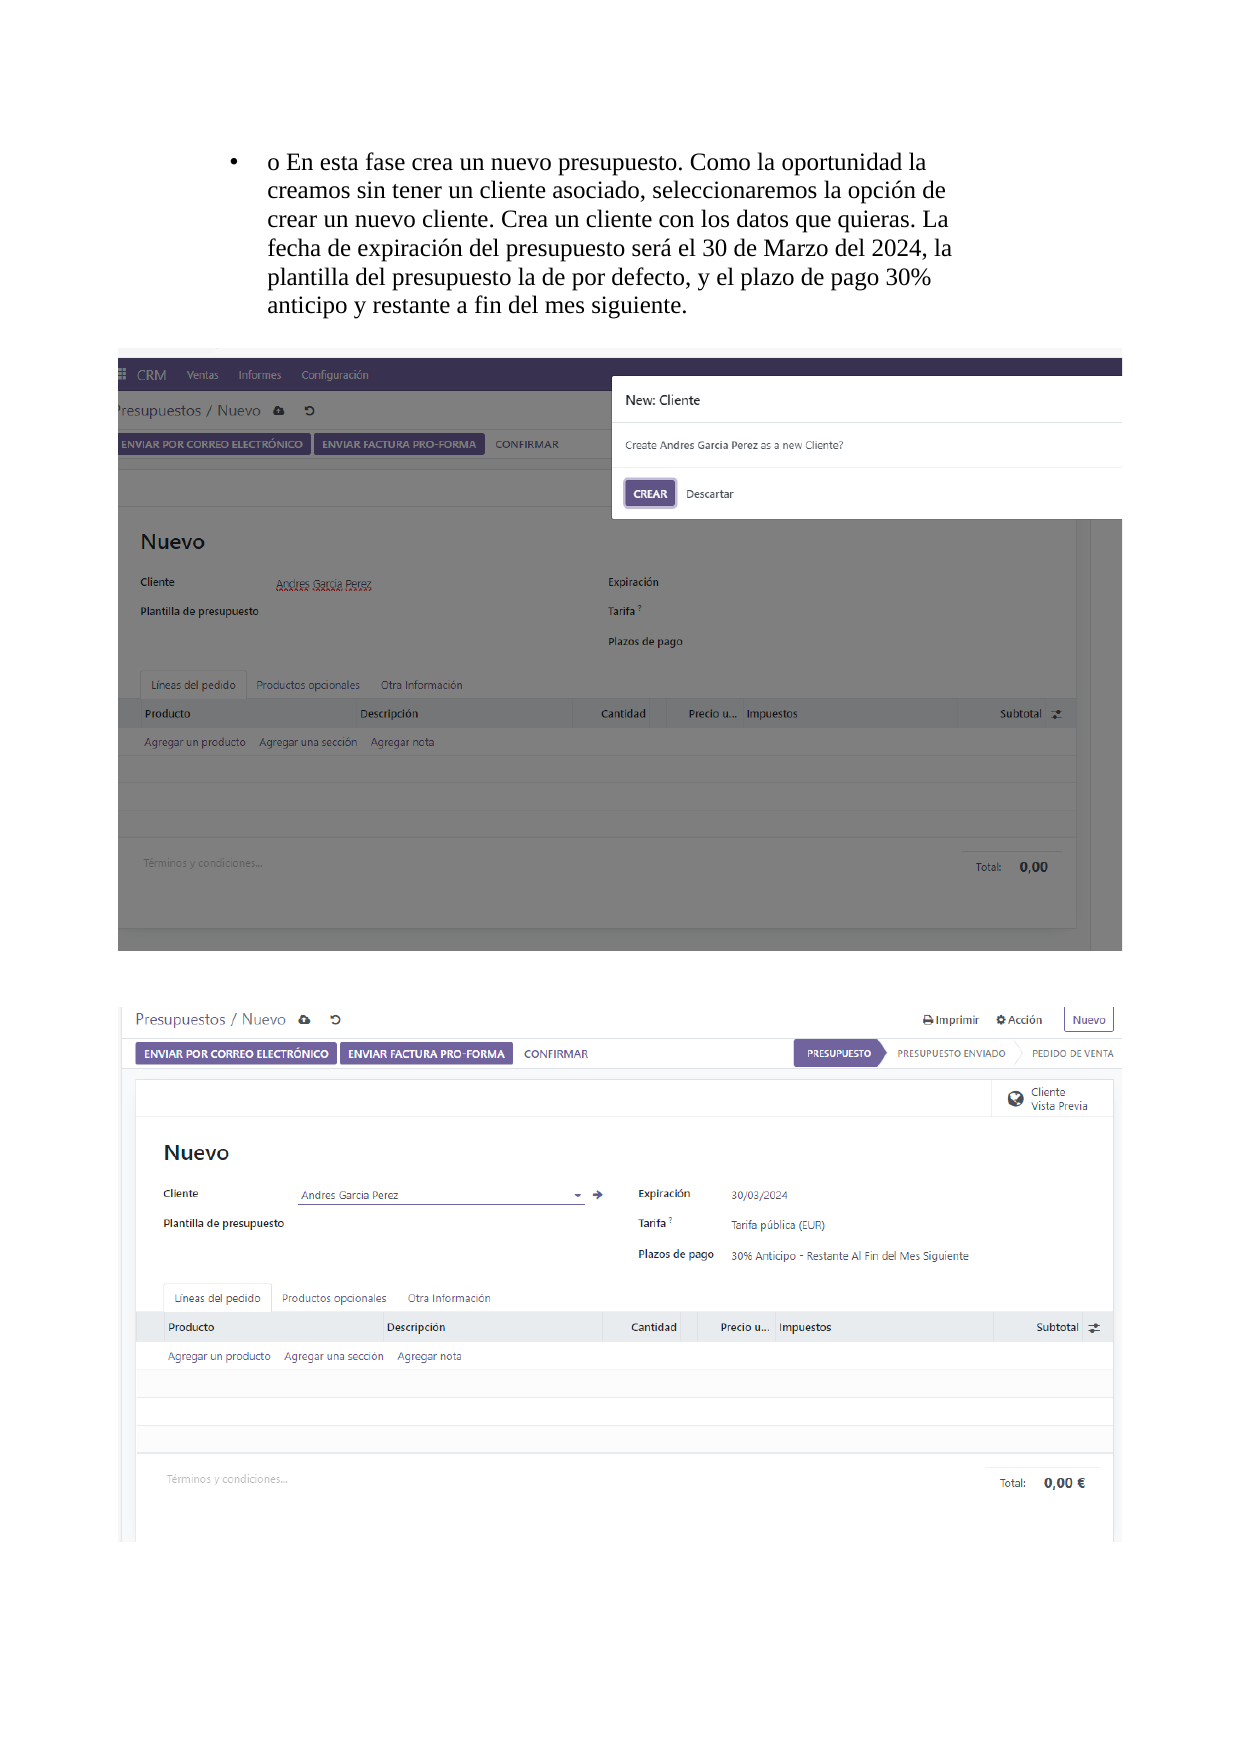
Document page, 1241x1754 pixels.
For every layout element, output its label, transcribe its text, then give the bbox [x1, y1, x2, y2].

list plantilla del presupuesto la de por defecto, y el plazo de pago 30% [229, 262, 1122, 291]
list fecha de expiración del presupuesto será el 30 de Marzo del 2024, la [229, 233, 1122, 262]
list creamos sin tener un cliente asociado, seleccionaremos la opción de [229, 176, 1122, 204]
list crear un nuevo cliente. Crea un cliente con los datos que quieras. La [229, 204, 1122, 233]
picture [118, 1007, 1123, 1542]
list anticipo y restante a fin del mes siguiente. [229, 291, 1122, 319]
list o En esta fase crea un nuevo presupuesto. Como la oportunidad la [229, 147, 1122, 176]
picture [118, 348, 1123, 951]
